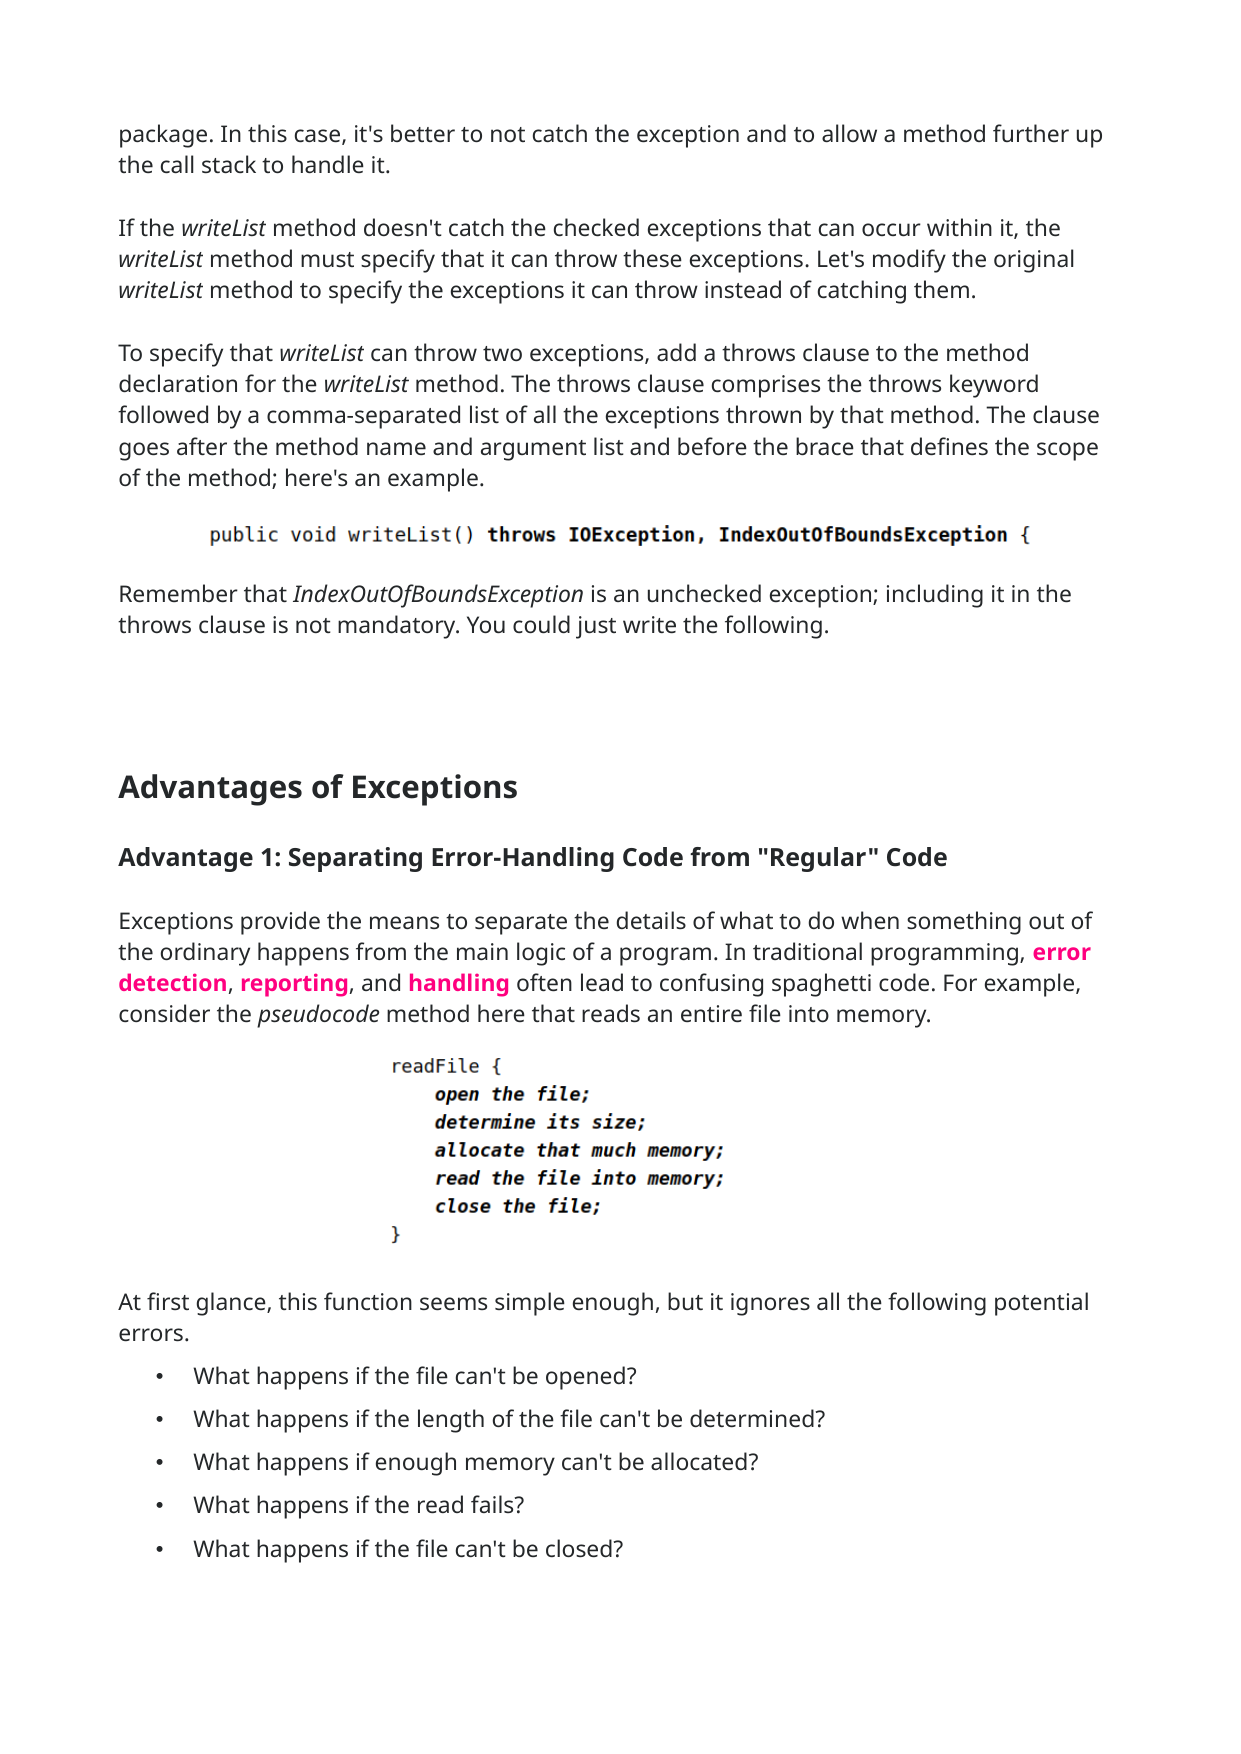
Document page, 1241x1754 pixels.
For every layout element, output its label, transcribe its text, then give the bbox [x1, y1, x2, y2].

text Remember that IndexOutOfBoundsException is an unchecked exception; including it in the throws clause is not mandatory. You could just write the following. [118, 578, 1122, 641]
text To specify that writeList can throw two exceptions, add a throws clause to the method declaration for the writeList method. The throws clause comprises the throws keyword followed by a comma-separated list of all the exceptions thrown by that method. The clause goes after the method name and argument list and before the brace that defines the scope of the method; here's an example. [118, 337, 1122, 493]
text package. In this case, it's better to not catch the exception and to allow a method further up the call stack to handle it. [118, 118, 1122, 181]
text Advantage 1: Separating Error-Handling Code from "Regular" Code [118, 839, 1122, 873]
text At first glance, this function seems simple enough, but it ignores all the following potential errors. [118, 1286, 1122, 1348]
text If the writeList method doesn't catch the checked exceptions that can occur within it, the writeList method must specify that it can throw these exceptions. Let's modify the original writeList method to specify the exceptions it can throw instead of catching them. [118, 212, 1122, 306]
list What happens if the read fails? [156, 1489, 1122, 1521]
picture [385, 1055, 727, 1248]
list What happens if enough memory can't be allocated? [156, 1446, 1122, 1477]
text Advantages of Exceptions [118, 766, 1122, 808]
list What happens if the file can't be closed? [156, 1532, 1122, 1564]
list What happens if the length of the file can't be determined? [156, 1403, 1122, 1434]
picture [203, 524, 1037, 547]
list What happens if the file can't be opened? [156, 1360, 1122, 1391]
text Exceptions provide the means to separate the details of what to do when something out of the ordinary happens from the main logic of a program. In traditional programming, error detection, reporting, and handling often lead to confusing spaghetti code. For example, consider the pseudocode method here that reads an entire file into memory. [118, 905, 1122, 1030]
